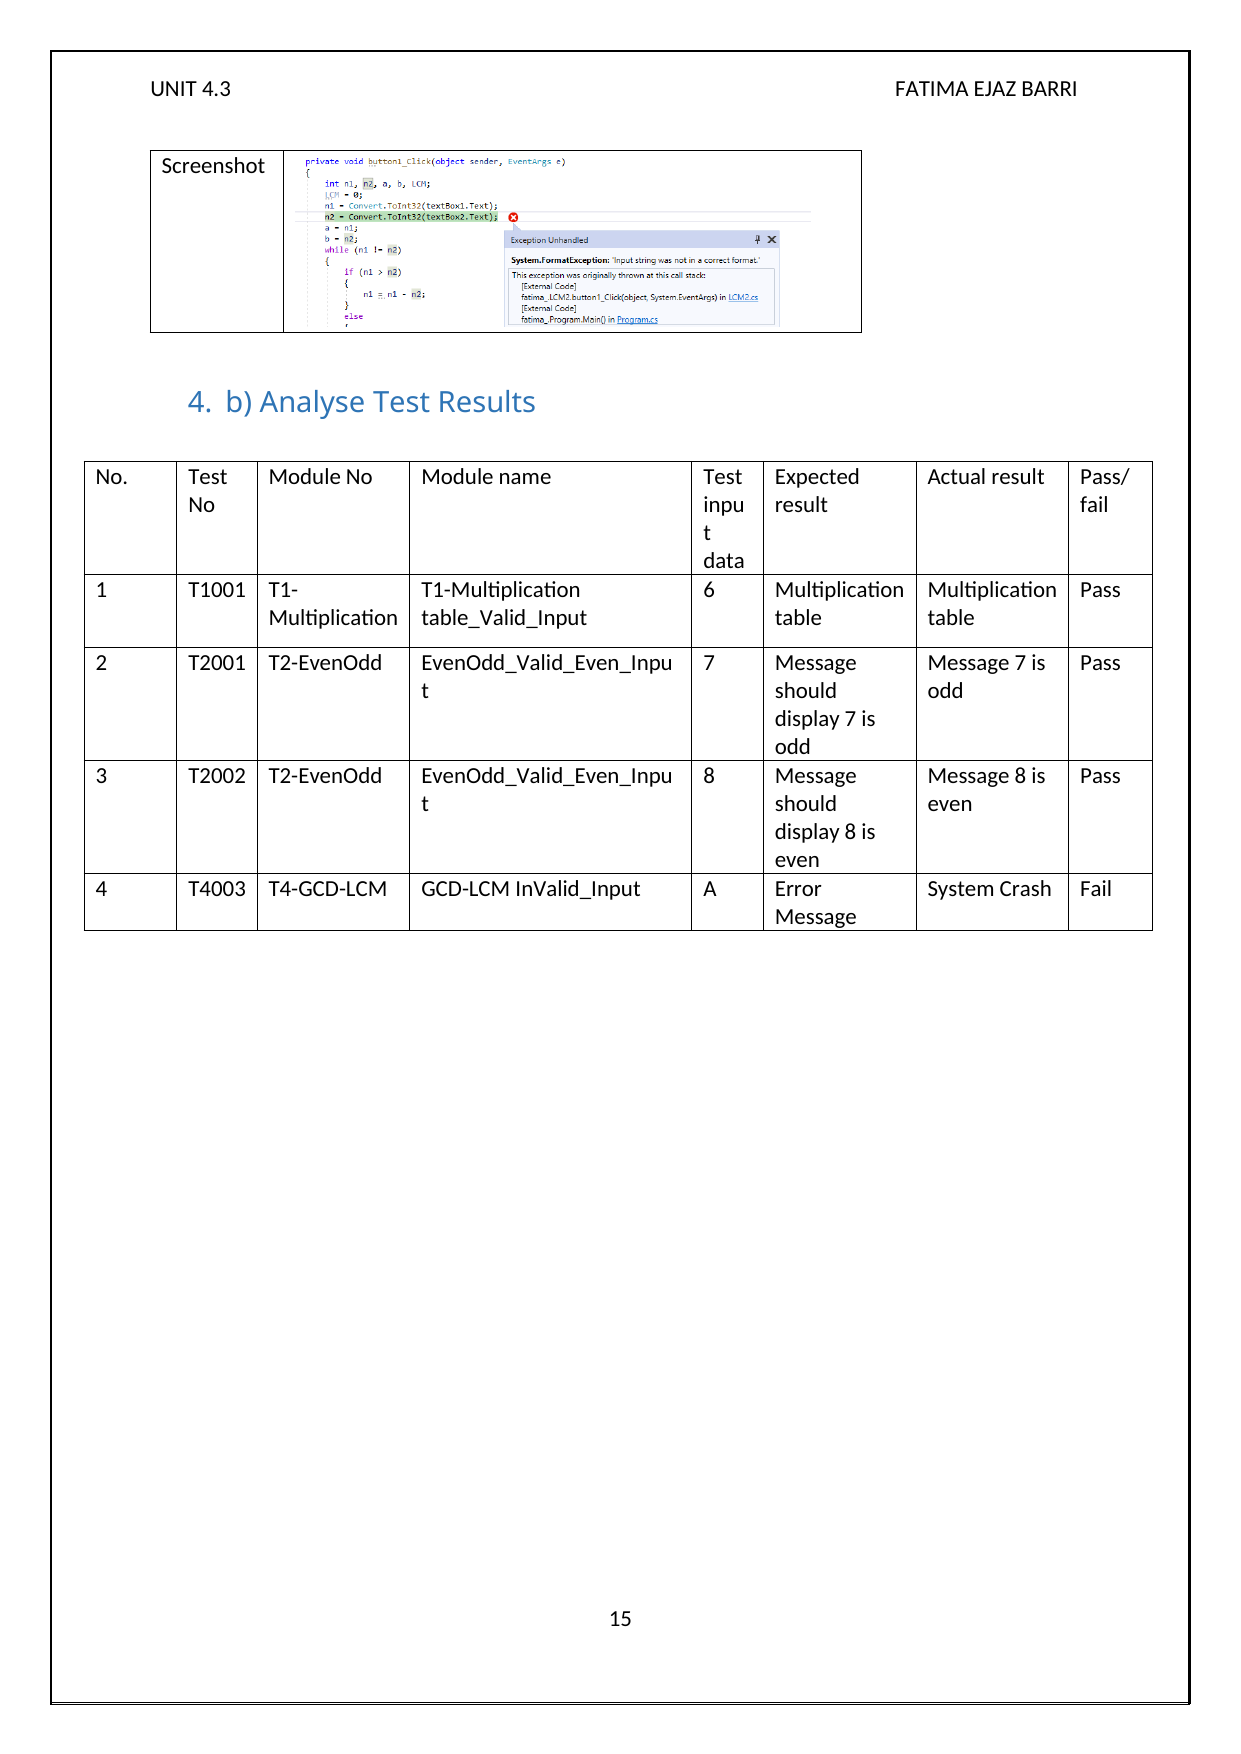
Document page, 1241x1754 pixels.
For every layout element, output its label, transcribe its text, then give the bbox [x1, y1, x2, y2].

table_cell T2-EvenOdd [258, 648, 409, 760]
table_cell Pass [1069, 761, 1152, 873]
table_header Actual result [917, 462, 1068, 574]
subtitle b) Analyse Test Results [188, 381, 1090, 461]
table_cell Pass [1069, 648, 1152, 760]
table_cell T1-Multiplication [258, 575, 409, 647]
table_cell GCD-LCM InValid_Input [410, 874, 691, 930]
table_cell A [692, 874, 763, 930]
table_cell Message should display 7 is odd [764, 648, 916, 760]
table_header No. [85, 462, 176, 574]
table_cell 7 [692, 648, 763, 760]
table_cell 8 [692, 761, 763, 873]
table_cell Multiplication table [917, 575, 1068, 647]
table_cell System Crash [917, 874, 1068, 930]
table_cell 1 [85, 575, 176, 647]
table_cell T2-EvenOdd [258, 761, 409, 873]
table_header Module name [410, 462, 691, 574]
table_header Test input data [692, 462, 763, 574]
table_cell Fail [1069, 874, 1152, 930]
table_cell 4 [85, 874, 176, 930]
table_cell Message 8 is even [917, 761, 1068, 873]
table_cell T4003 [177, 874, 257, 930]
table_cell Error Message [764, 874, 916, 930]
table_cell Screenshot [151, 151, 283, 332]
table_header Pass/ fail [1069, 462, 1152, 574]
table_cell Pass [1069, 575, 1152, 647]
table_header Module No [258, 462, 409, 574]
table_header Test No [177, 462, 257, 574]
table_cell 3 [85, 761, 176, 873]
table_cell Message should display 8 is even [764, 761, 916, 873]
table_cell T2001 [177, 648, 257, 760]
table_cell EvenOdd_Valid_Even_Input [410, 648, 691, 760]
table_cell T2002 [177, 761, 257, 873]
table_cell T1-Multiplication table_Valid_Input [410, 575, 691, 647]
table_cell 2 [85, 648, 176, 760]
table_cell Message 7 is odd [917, 648, 1068, 760]
table_header Expected result [764, 462, 916, 574]
table_cell T1001 [177, 575, 257, 647]
table_cell Multiplication table [764, 575, 916, 647]
table_cell T4-GCD-LCM [258, 874, 409, 930]
table_cell 6 [692, 575, 763, 647]
table_cell EvenOdd_Valid_Even_Input [410, 761, 691, 873]
table_cell [284, 151, 861, 332]
